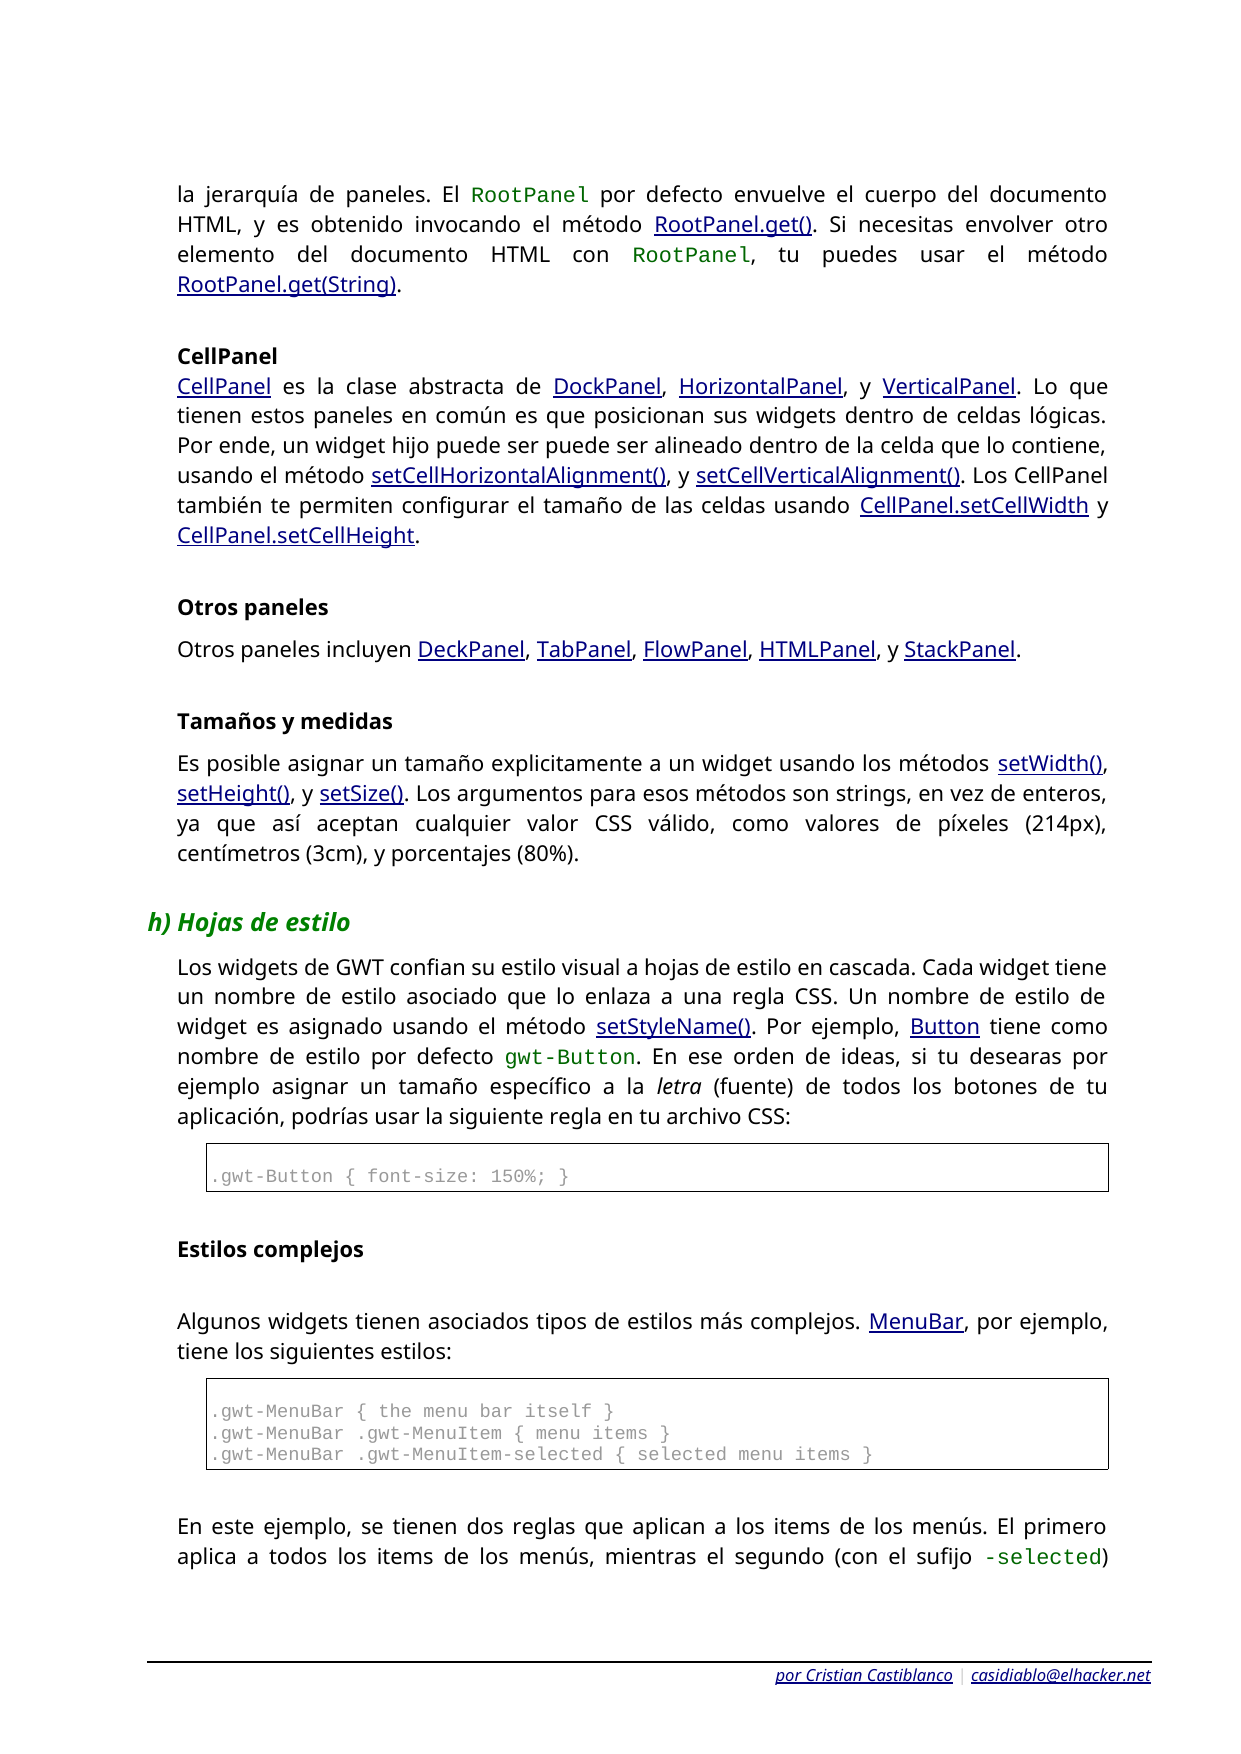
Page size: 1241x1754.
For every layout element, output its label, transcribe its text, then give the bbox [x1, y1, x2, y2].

text .gwt-MenuBar { the menu bar itself } .gwt-MenuBar .gwt-MenuItem { menu items } .gwt-MenuBar .gwt-MenuItem-selected { selected menu items } [207, 1379, 1108, 1469]
text .gwt-Button { font-size: 150%; } [207, 1144, 1108, 1191]
text Los widgets de GWT confian su estilo visual a hojas de estilo en cascada. Cada widget tiene un nombre de estilo asociado que lo enlaza a una regla CSS. Un nombre de estilo de widget es asignado usando el método setStyleName(). Por ejemplo, Button tiene como nombre de estilo por defecto gwt-Button. En ese orden de ideas, si tu desearas por ejemplo asignar un tamaño específico a la letra (fuente) de todos los botones de tu aplicación, podrías usar la siguiente regla en tu archivo CSS: [177, 952, 1108, 1131]
text Algunos widgets tienen asociados tipos de estilos más complejos. MenuBar, por ejemplo, tiene los siguientes estilos: [177, 1276, 1108, 1366]
subtitle h) Hojas de estilo [147, 905, 1108, 939]
text Tamaños y medidas [177, 676, 1108, 736]
text la jerarquía de paneles. El RootPanel por defecto envuelve el cuerpo del documento HTML, y es obtenido invocando el método RootPanel.get(). Si necesitas envolver otro elemento del documento HTML con RootPanel, tu puedes usar el método RootPanel.get(String). [177, 179, 1108, 298]
text Es posible asignar un tamaño explicitamente a un widget usando los métodos setWidth(), setHeight(), y setSize(). Los argumentos para esos métodos son strings, en vez de enteros, ya que así aceptan cualquier valor CSS válido, como valores de píxeles (214px), centímetros (3cm), y porcentajes (80%). [177, 748, 1108, 867]
text Otros paneles incluyen DeckPanel, TabPanel, FlowPanel, HTMLPanel, y StackPanel. [177, 634, 1108, 664]
text CellPanel CellPanel es la clase abstracta de DockPanel, HorizontalPanel, y VerticalPanel. Lo que tienen estos paneles en común es que posicionan sus widgets dentro de celdas lógicas. Por ende, un widget hijo puede ser puede ser alineado dentro de la celda que lo contiene, usando el método setCellHorizontalAlignment(), y setCellVerticalAlignment(). Los CellPanel también te permiten configurar el tamaño de las celdas usando CellPanel.setCellWidth y CellPanel.setCellHeight. [177, 311, 1108, 549]
text En este ejemplo, se tienen dos reglas que aplican a los items de los menús. El primero aplica a todos los items de los menús, mientras el segundo (con el sufijo -selected) [177, 1482, 1108, 1571]
text Estilos complejos [177, 1204, 1108, 1264]
text Otros paneles [177, 562, 1108, 621]
